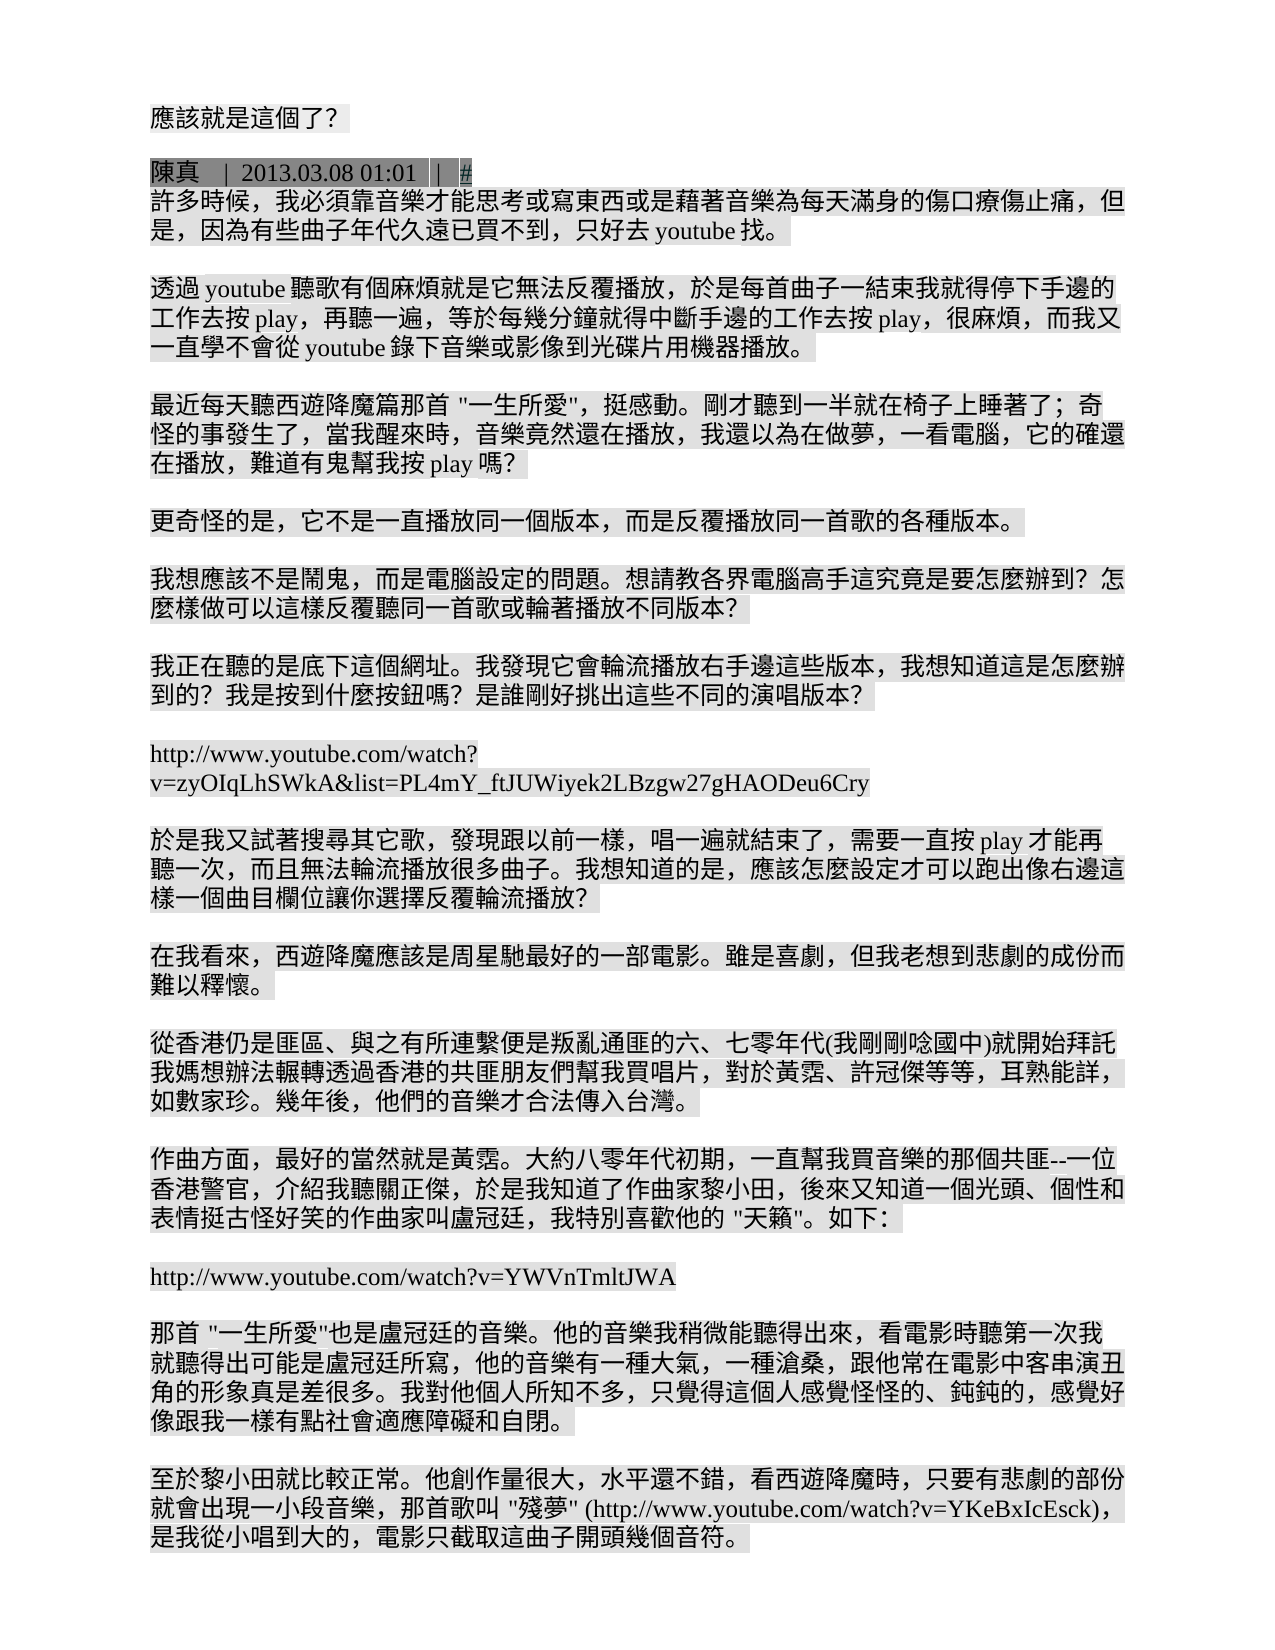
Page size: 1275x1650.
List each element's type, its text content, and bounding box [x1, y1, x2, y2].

text 應該就是這個了？ [150, 75, 1125, 133]
text 陳真 | 2013.03.08 01:01 | # [150, 158, 1125, 187]
text 許多時候，我必須靠音樂才能思考或寫東西或是藉著音樂為每天滿身的傷口療傷止痛，但是，因為有些曲子年代久遠已買不到，只好去youtube找。 透過youtube聽歌有個麻煩就是它無法反覆播放，於是每首曲子一結束我就得停下手邊的工作去按play，再聽一遍，等於每幾分鐘就得中斷手邊的工作去按play，很麻煩，而我又一直學不會從youtube錄下音樂或影像到光碟片用機器播放。 最近每天聽西遊降魔篇那首 "一生所愛"，挺感動。剛才聽到一半就在椅子上睡著了；奇怪的事發生了，當我醒來時，音樂竟然還在播放，我還以為在做夢，一看電腦，它的確還在播放，難道有鬼幫我按play嗎？ 更奇怪的是，它不是一直播放同一個版本，而是反覆播放同一首歌的各種版本。 我想應該不是鬧鬼，而是電腦設定的問題。想請教各界電腦高手這究竟是要怎麼辦到？怎麼樣做可以這樣反覆聽同一首歌或輪著播放不同版本？ 我正在聽的是底下這個網址。我發現它會輪流播放右手邊這些版本，我想知道這是怎麼辦到的？我是按到什麼按鈕嗎？是誰剛好挑出這些不同的演唱版本？ http://www.youtube.com/watch?v=zyOIqLhSWkA&list=PL4mY_ftJUWiyek2LBzgw27gHAODeu6Cry 於是我又試著搜尋其它歌，發現跟以前一樣，唱一遍就結束了，需要一直按play才能再聽一次，而且無法輪流播放很多曲子。我想知道的是，應該怎麼設定才可以跑出像右邊這樣一個曲目欄位讓你選擇反覆輪流播放？ 在我看來，西遊降魔應該是周星馳最好的一部電影。雖是喜劇，但我老想到悲劇的成份而難以釋懷。 從香港仍是匪區、與之有所連繫便是叛亂通匪的六、七零年代(我剛剛唸國中)就開始拜託我媽想辦法輾轉透過香港的共匪朋友們幫我買唱片，對於黃霑、許冠傑等等，耳熟能詳，如數家珍。幾年後，他們的音樂才合法傳入台灣。 作曲方面，最好的當然就是黃霑。大約八零年代初期，一直幫我買音樂的那個共匪--一位香港警官，介紹我聽關正傑，於是我知道了作曲家黎小田，後來又知道一個光頭、個性和表情挺古怪好笑的作曲家叫盧冠廷，我特別喜歡他的 "天籟"。如下： http://www.youtube.com/watch?v=YWVnTmltJWA 那首 "一生所愛"也是盧冠廷的音樂。他的音樂我稍微能聽得出來，看電影時聽第一次我就聽得出可能是盧冠廷所寫，他的音樂有一種大氣，一種滄桑，跟他常在電影中客串演丑角的形象真是差很多。我對他個人所知不多，只覺得這個人感覺怪怪的、鈍鈍的，感覺好像跟我一樣有點社會適應障礙和自閉。 至於黎小田就比較正常。他創作量很大，水平還不錯，看西遊降魔時，只要有悲劇的部份就會出現一小段音樂，那首歌叫 "殘夢" (http://www.youtube.com/watch?v=YKeBxIcEsck)，是我從小唱到大的，電影只截取這曲子開頭幾個音符。 [150, 187, 1125, 1553]
